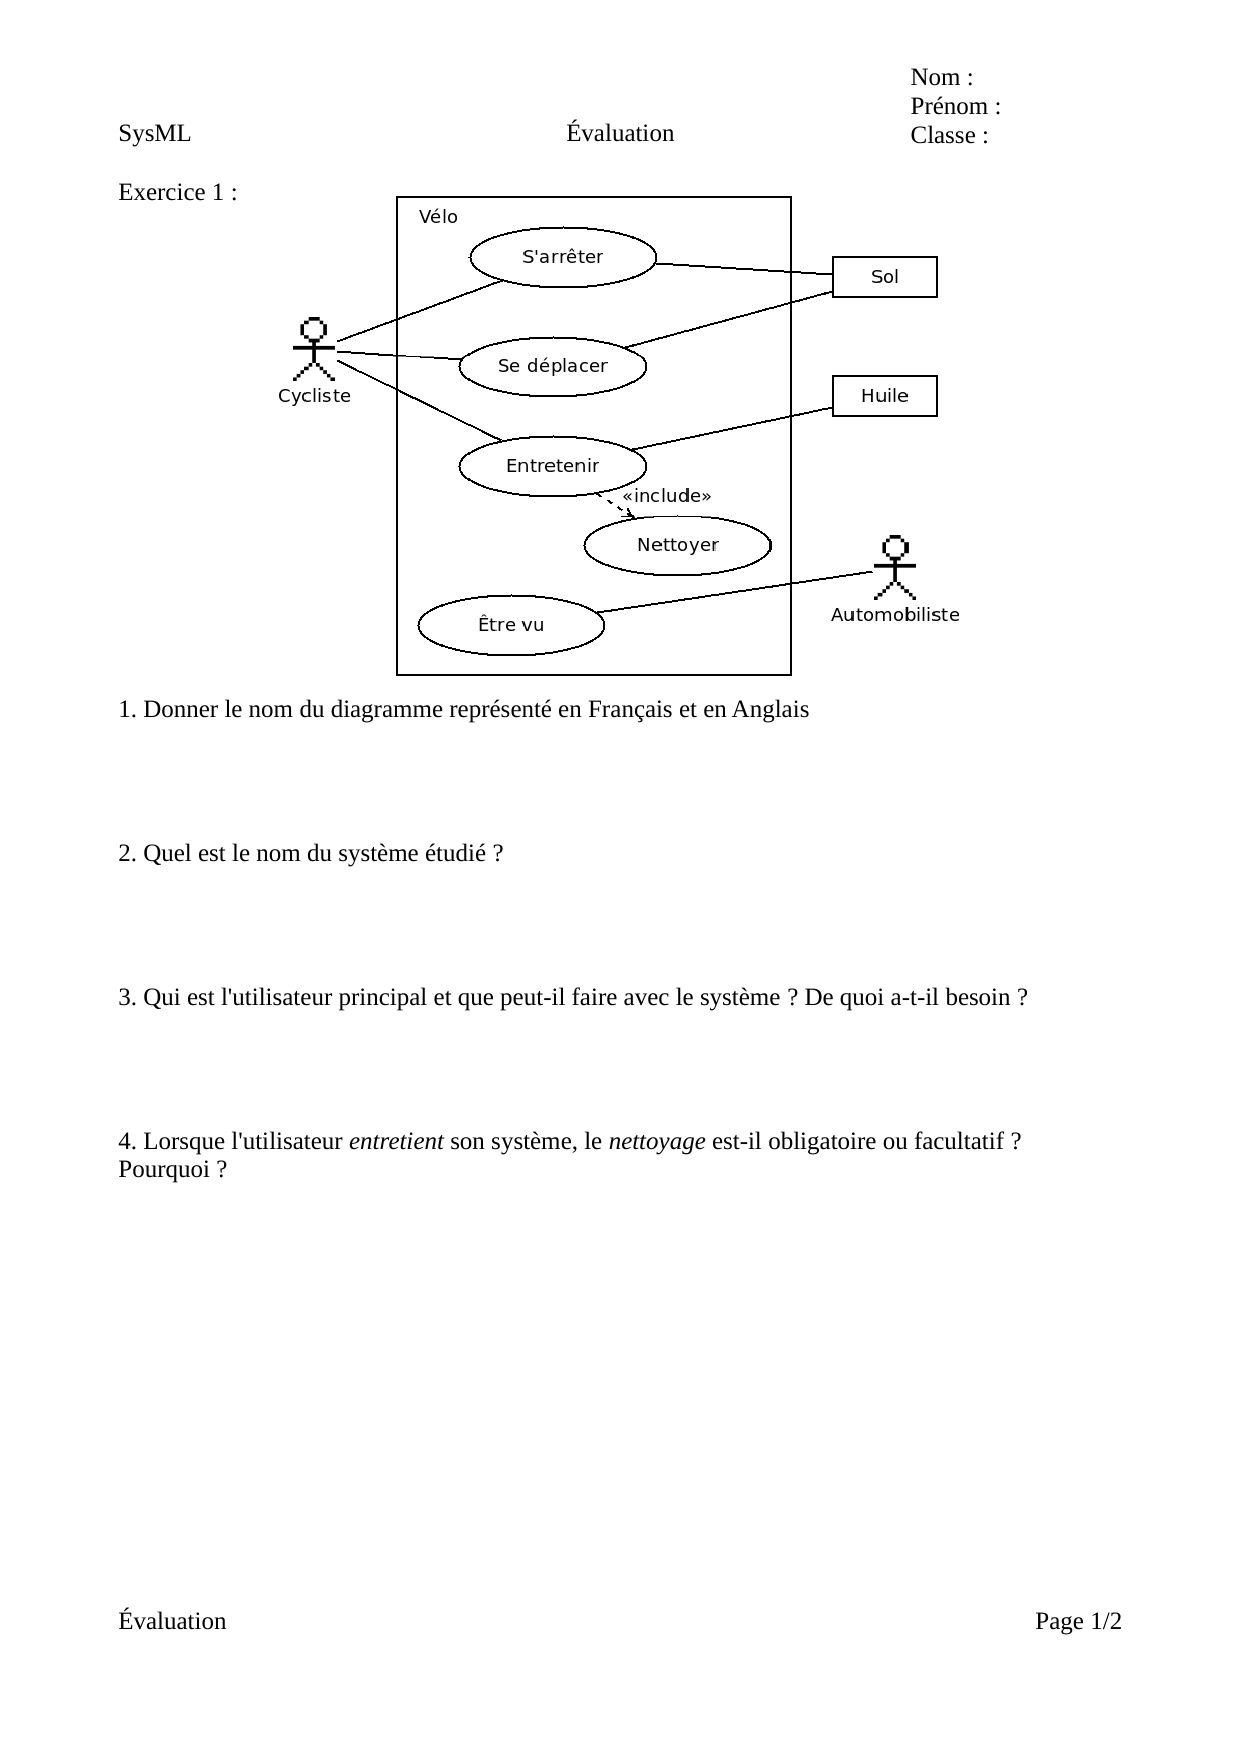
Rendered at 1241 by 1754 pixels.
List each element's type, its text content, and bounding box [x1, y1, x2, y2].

text 3. Qui est l'utilisateur principal et que peut-il faire avec le système ? De quoi a-t-il besoin ? [118, 982, 1122, 1011]
text 2. Quel est le nom du système étudié ? [118, 838, 1122, 867]
text Exercice 1 : [118, 177, 1122, 206]
text 1. Donner le nom du diagramme représenté en Français et en Anglais [118, 694, 1122, 723]
text 4. Lorsque l'utilisateur entretient son système, le nettoyage est-il obligatoire ou facultatif ? Pourquoi ? [118, 1126, 1122, 1183]
picture [278, 196, 962, 677]
